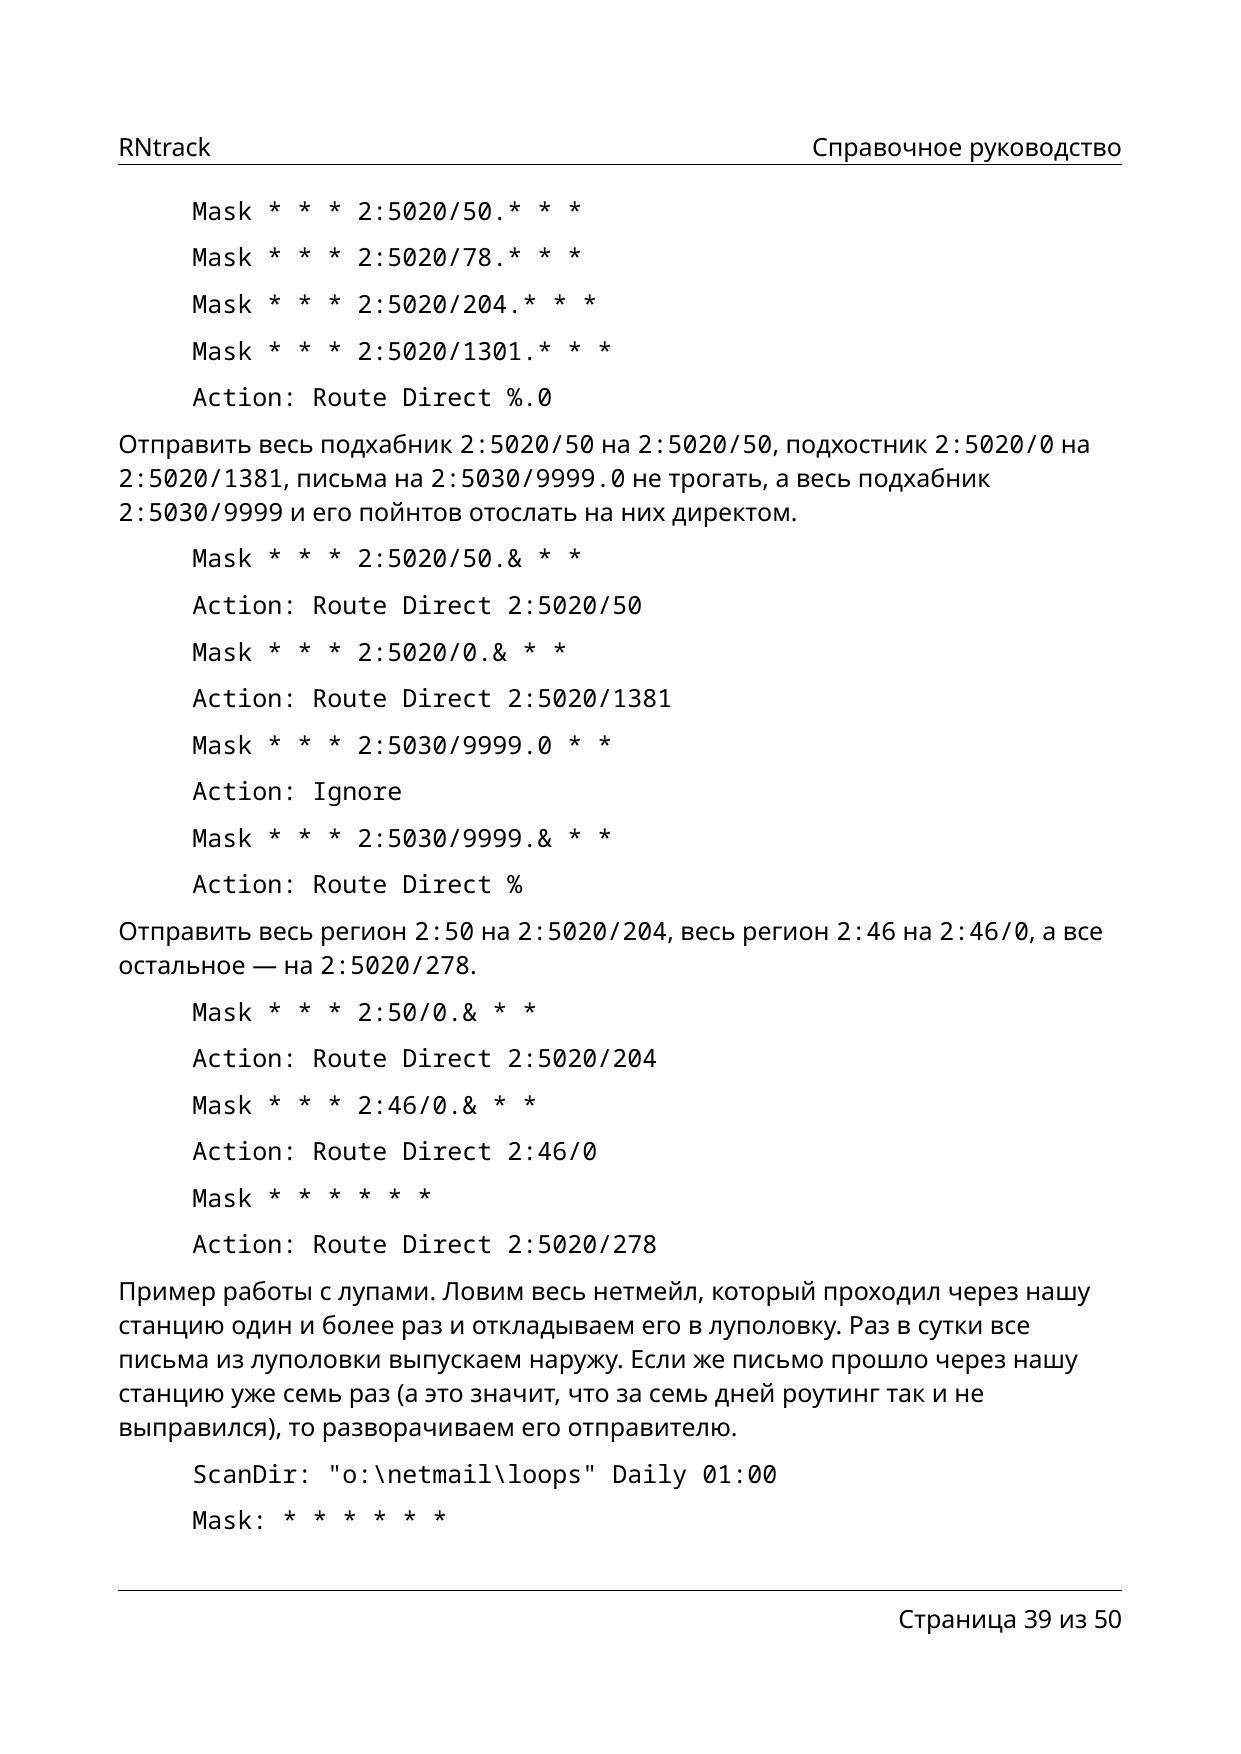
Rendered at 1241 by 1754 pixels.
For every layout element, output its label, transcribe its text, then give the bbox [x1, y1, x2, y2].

text Mask * * * 2:50/0.& * * [192, 994, 1122, 1028]
text Action: Route Direct 2:5020/50 [192, 588, 1122, 622]
text Пример работы с лупами. Ловим весь нетмейл, который проходил через нашу станцию один и более раз и откладываем его в луполовку. Раз в сутки все письма из луполовки выпускаем наружу. Если же письмо прошло через нашу станцию уже семь раз (а это значит, что за семь дней роутинг так и не выправился), то разворачиваем его отправителю. [118, 1273, 1122, 1444]
text Action: Route Direct 2:5020/204 [192, 1041, 1122, 1075]
text Mask: * * * * * * [192, 1503, 1122, 1537]
text Mask * * * 2:5020/50.& * * [192, 541, 1122, 575]
text Отправить весь подхабник 2:5020/50 на 2:5020/50, подхостник 2:5020/0 на 2:5020/1381, письма на 2:5030/9999.0 не трогать, а весь подхабник 2:5030/9999 и его пойнтов отослать на них директом. [118, 426, 1122, 528]
text Action: Route Direct 2:46/0 [192, 1134, 1122, 1168]
text Отправить весь регион 2:50 на 2:5020/204, весь регион 2:46 на 2:46/0, а все остальное — на 2:5020/278. [118, 913, 1122, 982]
text Action: Route Direct %.0 [192, 380, 1122, 414]
text Action: Route Direct 2:5020/1381 [192, 681, 1122, 715]
text Mask * * * 2:5030/9999.0 * * [192, 727, 1122, 761]
text Action: Route Direct % [192, 867, 1122, 901]
text Mask * * * * * * [192, 1180, 1122, 1214]
text Mask * * * 2:5020/1301.* * * [192, 333, 1122, 367]
text Mask * * * 2:5020/50.* * * [192, 193, 1122, 228]
text ScanDir: "o:\netmail\loops" Daily 01:00 [192, 1456, 1122, 1490]
text Mask * * * 2:5020/78.* * * [192, 240, 1122, 274]
text Mask * * * 2:5030/9999.& * * [192, 820, 1122, 854]
text Mask * * * 2:46/0.& * * [192, 1087, 1122, 1121]
text Mask * * * 2:5020/0.& * * [192, 634, 1122, 668]
text Action: Ignore [192, 774, 1122, 808]
text Mask * * * 2:5020/204.* * * [192, 287, 1122, 321]
text Action: Route Direct 2:5020/278 [192, 1227, 1122, 1261]
